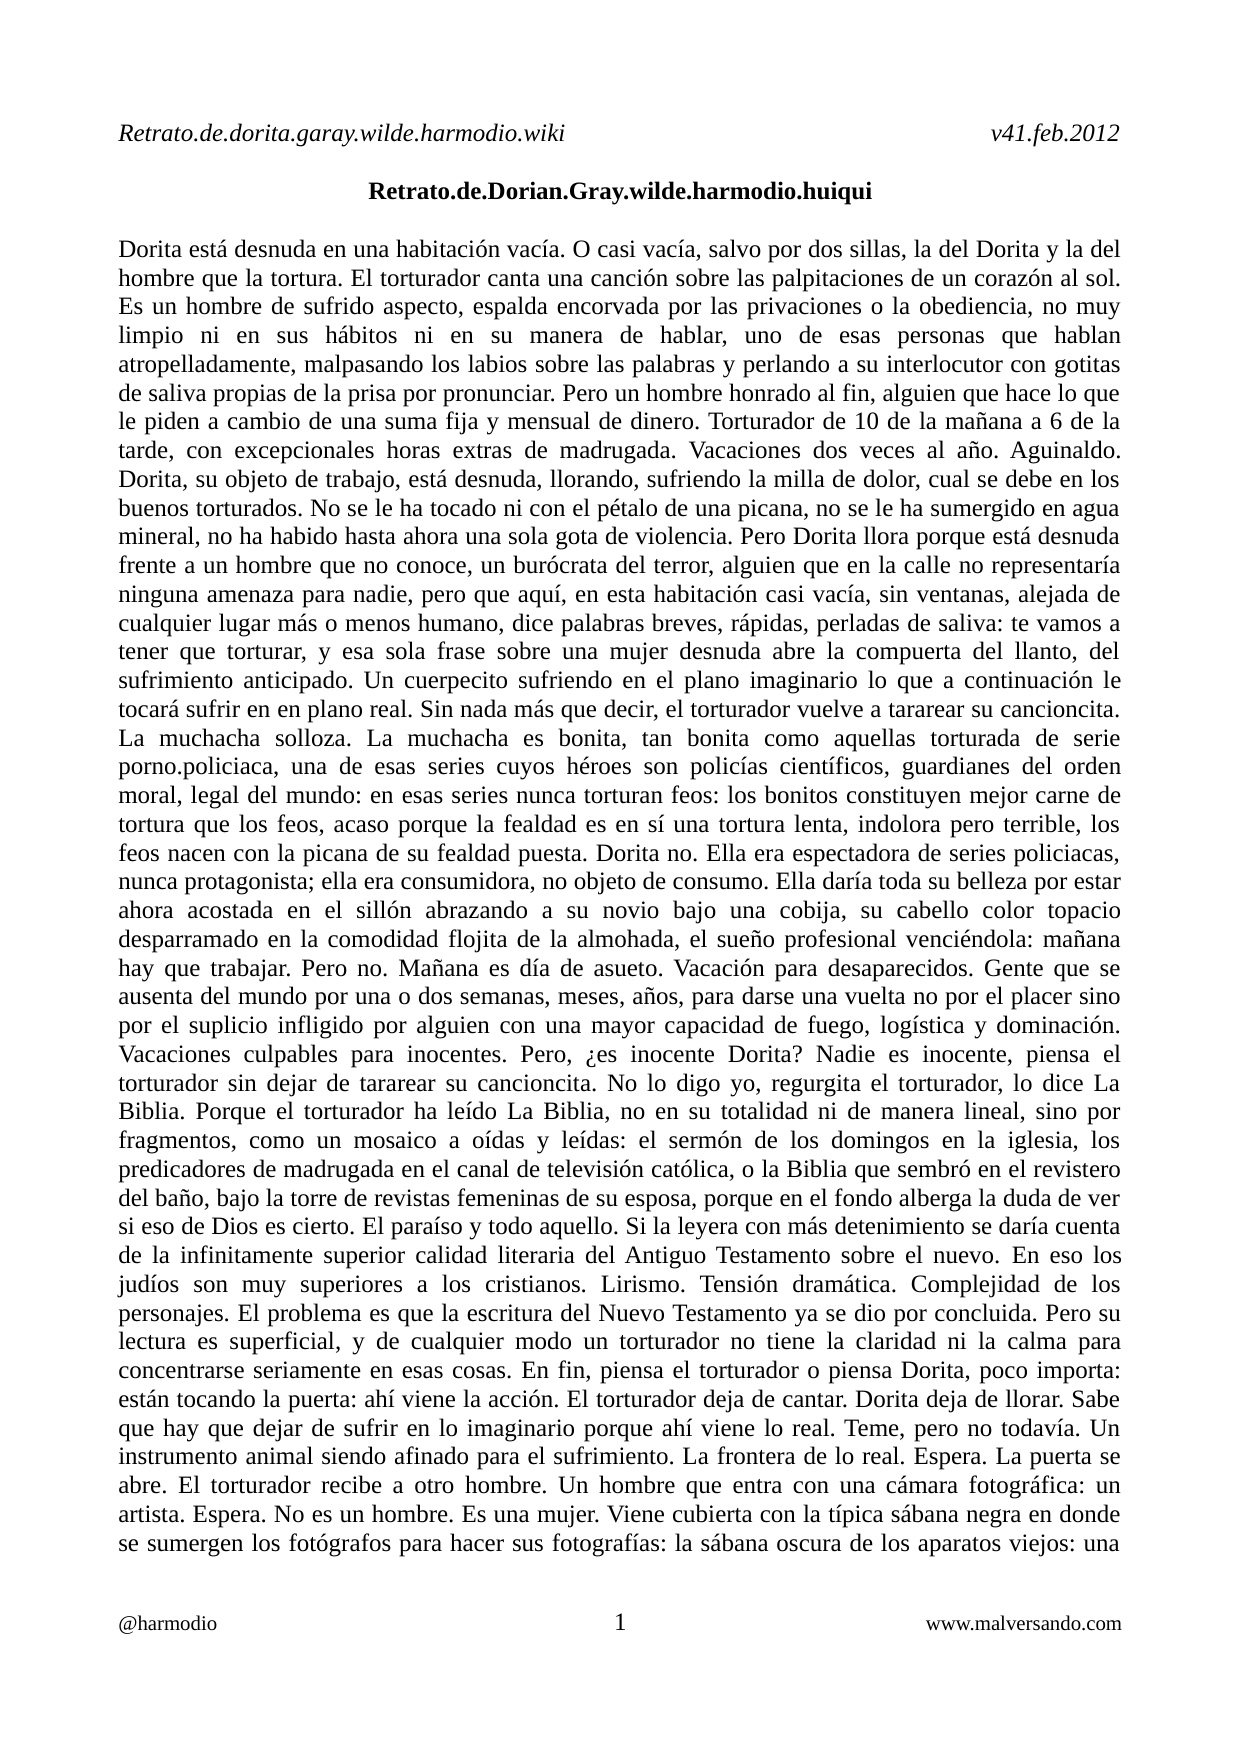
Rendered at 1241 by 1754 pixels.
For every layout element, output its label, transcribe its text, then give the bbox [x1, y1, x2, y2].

text Retrato.de.Dorian.Gray.wilde.harmodio.huiqui [118, 176, 1122, 205]
text Dorita está desnuda en una habitación vacía. O casi vacía, salvo por dos sillas, la del Dorita y la del hombre que la tortura. El torturador canta una canción sobre las palpitaciones de un corazón al sol. Es un hombre de sufrido aspecto, espalda encorvada por las privaciones o la obediencia, no muy limpio ni en sus hábitos ni en su manera de hablar, uno de esas personas que hablan atropelladamente, malpasando los labios sobre las palabras y perlando a su interlocutor con gotitas de saliva propias de la prisa por pronunciar. Pero un hombre honrado al fin, alguien que hace lo que le piden a cambio de una suma fija y mensual de dinero. Torturador de 10 de la mañana a 6 de la tarde, con excepcionales horas extras de madrugada. Vacaciones dos veces al año. Aguinaldo. Dorita, su objeto de trabajo, está desnuda, llorando, sufriendo la milla de dolor, cual se debe en los buenos torturados. No se le ha tocado ni con el pétalo de una picana, no se le ha sumergido en agua mineral, no ha habido hasta ahora una sola gota de violencia. Pero Dorita llora porque está desnuda frente a un hombre que no conoce, un burócrata del terror, alguien que en la calle no representaría ninguna amenaza para nadie, pero que aquí, en esta habitación casi vacía, sin ventanas, alejada de cualquier lugar más o menos humano, dice palabras breves, rápidas, perladas de saliva: te vamos a tener que torturar, y esa sola frase sobre una mujer desnuda abre la compuerta del llanto, del sufrimiento anticipado. Un cuerpecito sufriendo en el plano imaginario lo que a continuación le tocará sufrir en en plano real. Sin nada más que decir, el torturador vuelve a tararear su cancioncita. La muchacha solloza. La muchacha es bonita, tan bonita como aquellas torturada de serie porno.policiaca, una de esas series cuyos héroes son policías científicos, guardianes del orden moral, legal del mundo: en esas series nunca torturan feos: los bonitos constituyen mejor carne de tortura que los feos, acaso porque la fealdad es en sí una tortura lenta, indolora pero terrible, los feos nacen con la picana de su fealdad puesta. Dorita no. Ella era espectadora de series policiacas, nunca protagonista; ella era consumidora, no objeto de consumo. Ella daría toda su belleza por estar ahora acostada en el sillón abrazando a su novio bajo una cobija, su cabello color topacio desparramado en la comodidad flojita de la almohada, el sueño profesional venciéndola: mañana hay que trabajar. Pero no. Mañana es día de asueto. Vacación para desaparecidos. Gente que se ausenta del mundo por una o dos semanas, meses, años, para darse una vuelta no por el placer sino por el suplicio infligido por alguien con una mayor capacidad de fuego, logística y dominación. Vacaciones culpables para inocentes. Pero, ¿es inocente Dorita? Nadie es inocente, piensa el torturador sin dejar de tararear su cancioncita. No lo digo yo, regurgita el torturador, lo dice La Biblia. Porque el torturador ha leído La Biblia, no en su totalidad ni de manera lineal, sino por fragmentos, como un mosaico a oídas y leídas: el sermón de los domingos en la iglesia, los predicadores de madrugada en el canal de televisión católica, o la Biblia que sembró en el revistero del baño, bajo la torre de revistas femeninas de su esposa, porque en el fondo alberga la duda de ver si eso de Dios es cierto. El paraíso y todo aquello. Si la leyera con más detenimiento se daría cuenta de la infinitamente superior calidad literaria del Antiguo Testamento sobre el nuevo. En eso los judíos son muy superiores a los cristianos. Lirismo. Tensión dramática. Complejidad de los personajes. El problema es que la escritura del Nuevo Testamento ya se dio por concluida. Pero su lectura es superficial, y de cualquier modo un torturador no tiene la claridad ni la calma para concentrarse seriamente en esas cosas. En fin, piensa el torturador o piensa Dorita, poco importa: están tocando la puerta: ahí viene la acción. El torturador deja de cantar. Dorita deja de llorar. Sabe que hay que dejar de sufrir en lo imaginario porque ahí viene lo real. Teme, pero no todavía. Un instrumento animal siendo afinado para el sufrimiento. La frontera de lo real. Espera. La puerta se abre. El torturador recibe a otro hombre. Un hombre que entra con una cámara fotográfica: un artista. Espera. No es un hombre. Es una mujer. Viene cubierta con la típica sábana negra en donde se sumergen los fotógrafos para hacer sus fotografías: la sábana oscura de los aparatos viejos: una [118, 234, 1122, 1556]
